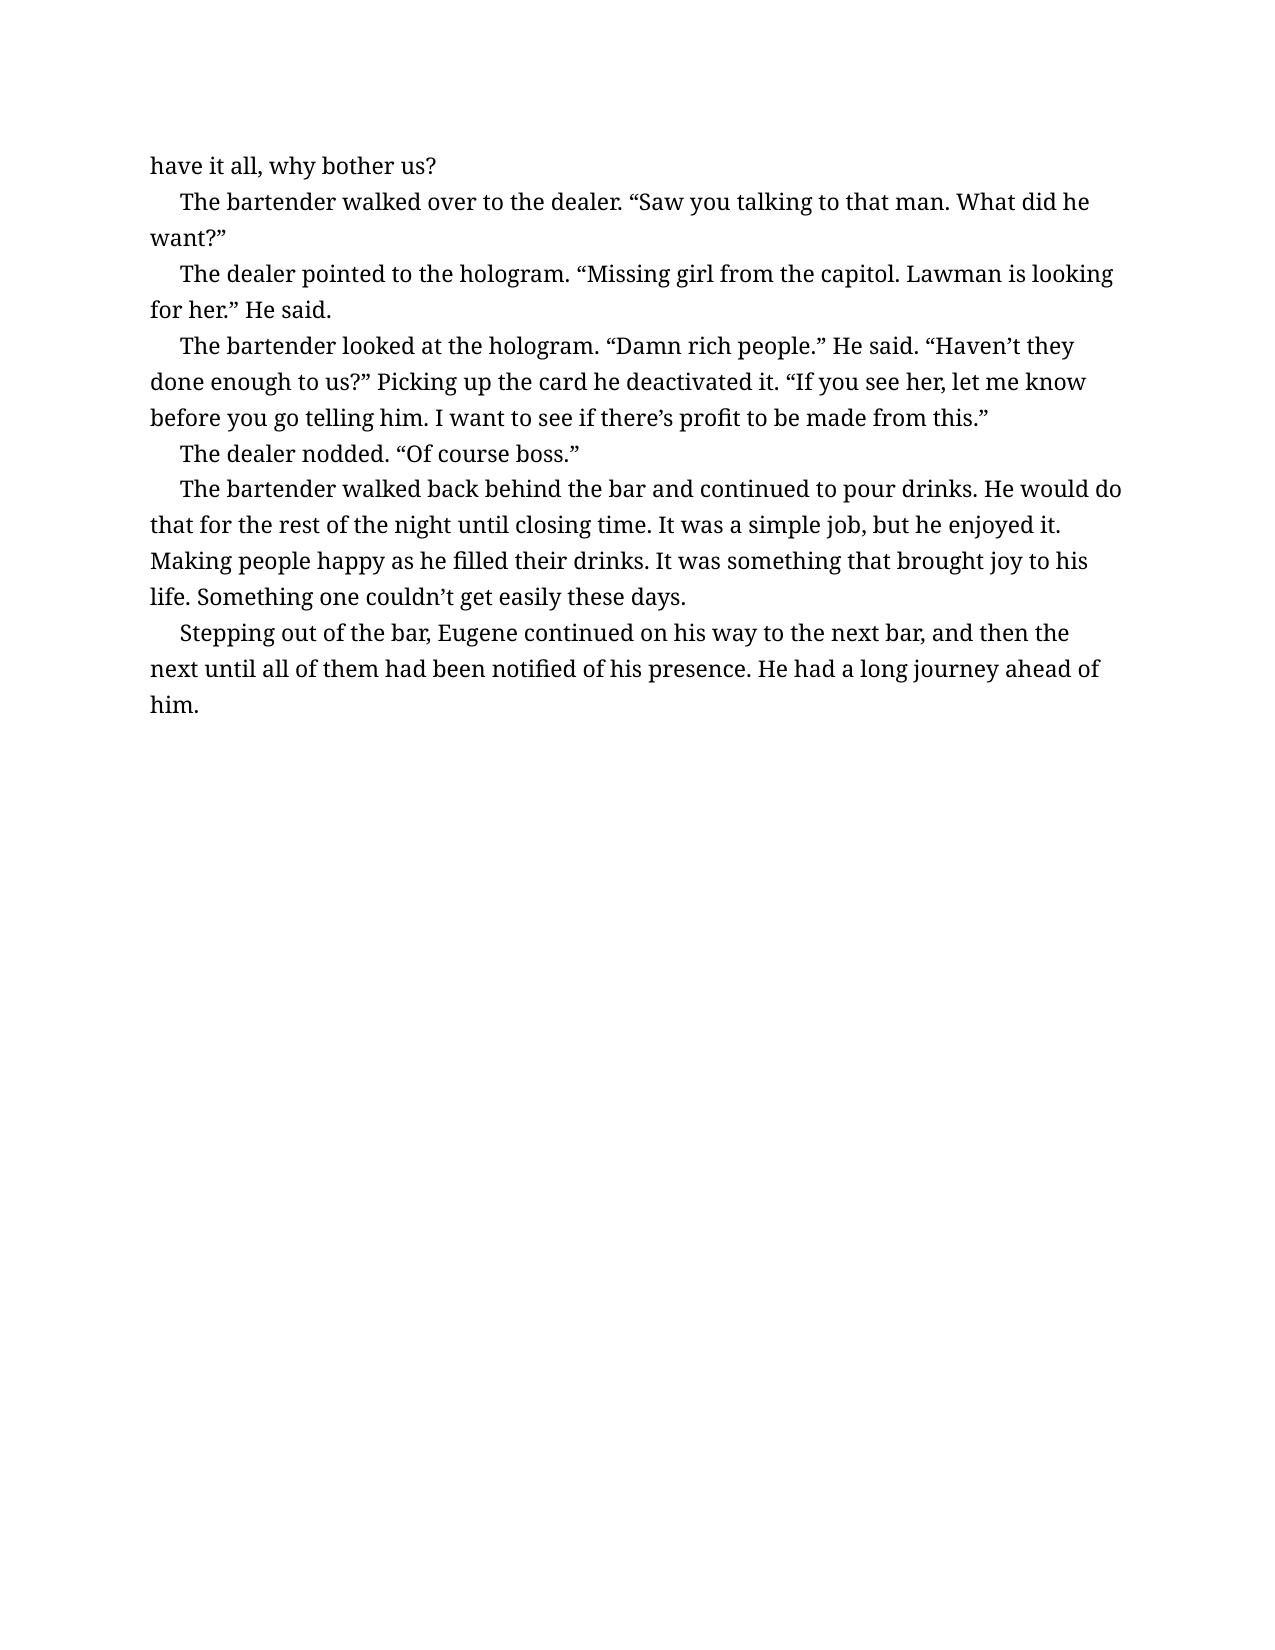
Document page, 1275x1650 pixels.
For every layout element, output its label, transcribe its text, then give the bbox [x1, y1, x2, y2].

text The dealer pointed to the hologram. “Missing girl from the capitol. Lawman is looking for her.” He said. [150, 258, 1125, 325]
text The dealer nodded. “Of course boss.” [150, 437, 1125, 469]
text Stepping out of the bar, Eugene continued on his way to the next bar, and then the next until all of them had been notified of his presence. He had a long journey ahead of him. [150, 617, 1125, 720]
text The bartender looked at the hologram. “Damn rich people.” He said. “Haven’t they done enough to us?” Picking up the card he deactivated it. “If you see her, let me know before you go telling him. I want to see if there’s profit to be made from this.” [150, 330, 1125, 433]
text The bartender walked back behind the bar and continued to pour drinks. He would do that for the rest of the night until closing time. It was a simple job, but he enjoyed it. Making people happy as he filled their drinks. It was something that brought joy to his life. Something one couldn’t get easily these days. [150, 473, 1125, 612]
text The bartender walked over to the dealer. “Saw you talking to that man. What did he want?” [150, 186, 1125, 253]
text have it all, why bother us? [150, 150, 1125, 181]
